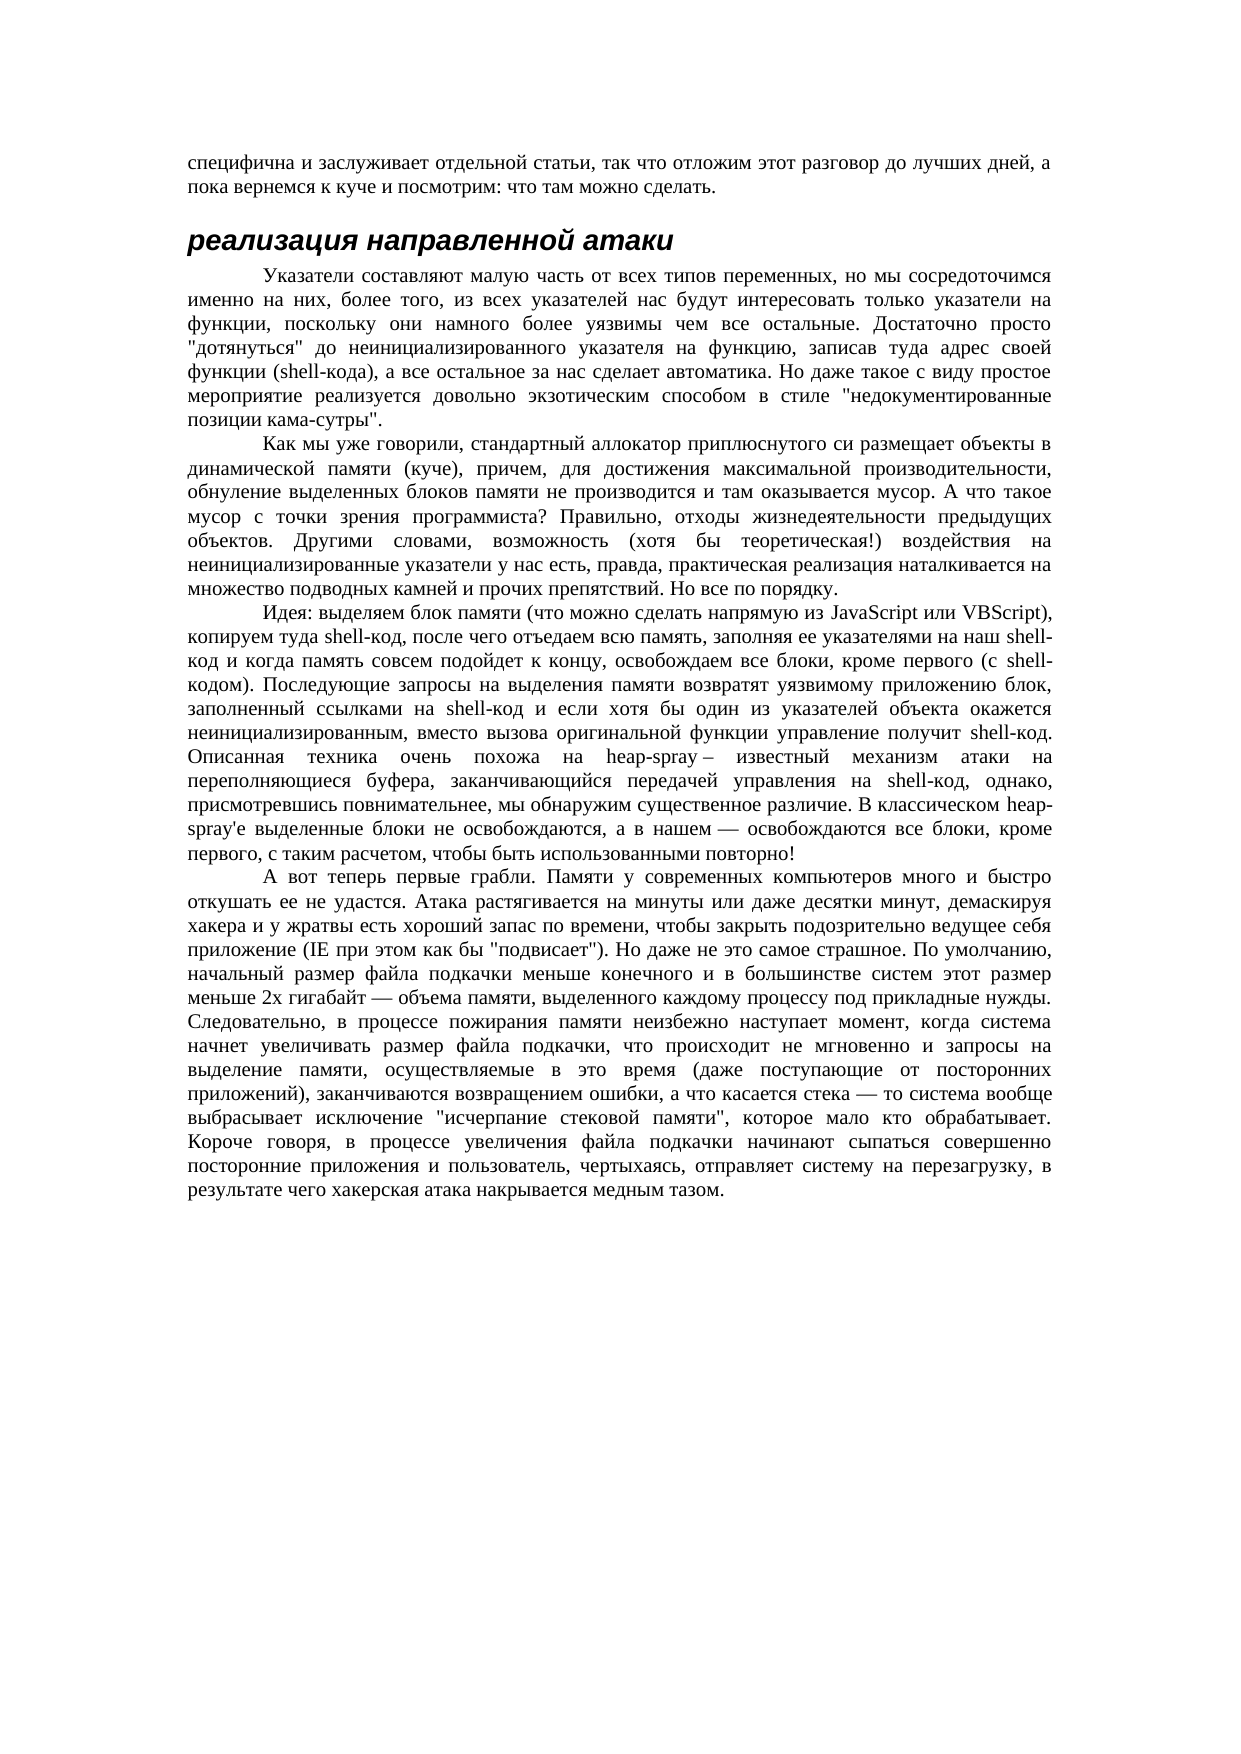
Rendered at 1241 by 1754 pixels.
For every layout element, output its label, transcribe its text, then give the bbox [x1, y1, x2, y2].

text Идея: выделяем блок памяти (что можно сделать напрямую из JavaScript или VBScript), копируем туда shell-код, после чего отъедаем всю память, заполняя ее указателями на наш shell-код и когда память совсем подойдет к концу, освобождаем все блоки, кроме первого (с shell-кодом). Последующие запросы на выделения памяти возвратят уязвимому приложению блок, заполненный ссылками на shell-код и если хотя бы один из указателей объекта окажется неинициализированным, вместо вызова оригинальной функции управление получит shell-код. Описанная техника очень похожа на heap-spray – известный механизм атаки на переполняющиеся буфера, заканчивающийся передачей управления на shell-код, однако, присмотревшись повнимательнее, мы обнаружим существенное различие. В классическом heap-spray'е выделенные блоки не освобождаются, а в нашем — освобождаются все блоки, кроме первого, с таким расчетом, чтобы быть использованными повторно! [187, 600, 1053, 864]
text Как мы уже говорили, стандартный аллокатор приплюснутого си размещает объекты в динамической памяти (куче), причем, для достижения максимальной производительности, обнуление выделенных блоков памяти не производится и там оказывается мусор. А что такое мусор с точки зрения программиста? Правильно, отходы жизнедеятельности предыдущих объектов. Другими словами, возможность (хотя бы теоретическая!) воздействия на неинициализированные указатели у нас есть, правда, практическая реализация наталкивается на множество подводных камней и прочих препятствий. Но все по порядку. [187, 431, 1053, 600]
text специфична и заслуживает отдельной статьи, так что отложим этот разговор до лучших дней, а пока вернемся к куче и посмотрим: что там можно сделать. [187, 150, 1053, 198]
text А вот теперь первые грабли. Памяти у современных компьютеров много и быстро откушать ее не удастся. Атака растягивается на минуты или даже десятки минут, демаскируя хакера и у жратвы есть хороший запас по времени, чтобы закрыть подозрительно ведущее себя приложение (IE при этом как бы "подвисает"). Но даже не это самое страшное. По умолчанию, начальный размер файла подкачки меньше конечного и в большинстве систем этот размер меньше 2х гигабайт — объема памяти, выделенного каждому процессу под прикладные нужды. Следовательно, в процессе пожирания памяти неизбежно наступает момент, когда система начнет увеличивать размер файла подкачки, что происходит не мгновенно и запросы на выделение памяти, осуществляемые в это время (даже поступающие от посторонних приложений), заканчиваются возвращением ошибки, а что касается стека — то система вообще выбрасывает исключение "исчерпание стековой памяти", которое мало кто обрабатывает. Короче говоря, в процессе увеличения файла подкачки начинают сыпаться совершенно посторонние приложения и пользователь, чертыхаясь, отправляет систему на перезагрузку, в результате чего хакерская атака накрывается медным тазом. [187, 864, 1053, 1201]
text Указатели составляют малую часть от всех типов переменных, но мы сосредоточимся именно на них, более того, из всех указателей нас будут интересовать только указатели на функции, поскольку они намного более уязвимы чем все остальные. Достаточно просто "дотянуться" до неинициализированного указателя на функцию, записав туда адрес своей функции (shell-кода), а все остальное за нас сделает автоматика. Но даже такое с виду простое мероприятие реализуется довольно экзотическим способом в стиле "недокументированные позиции кама-сутры". [187, 263, 1053, 431]
subtitle реализация направленной атаки [187, 223, 1053, 257]
